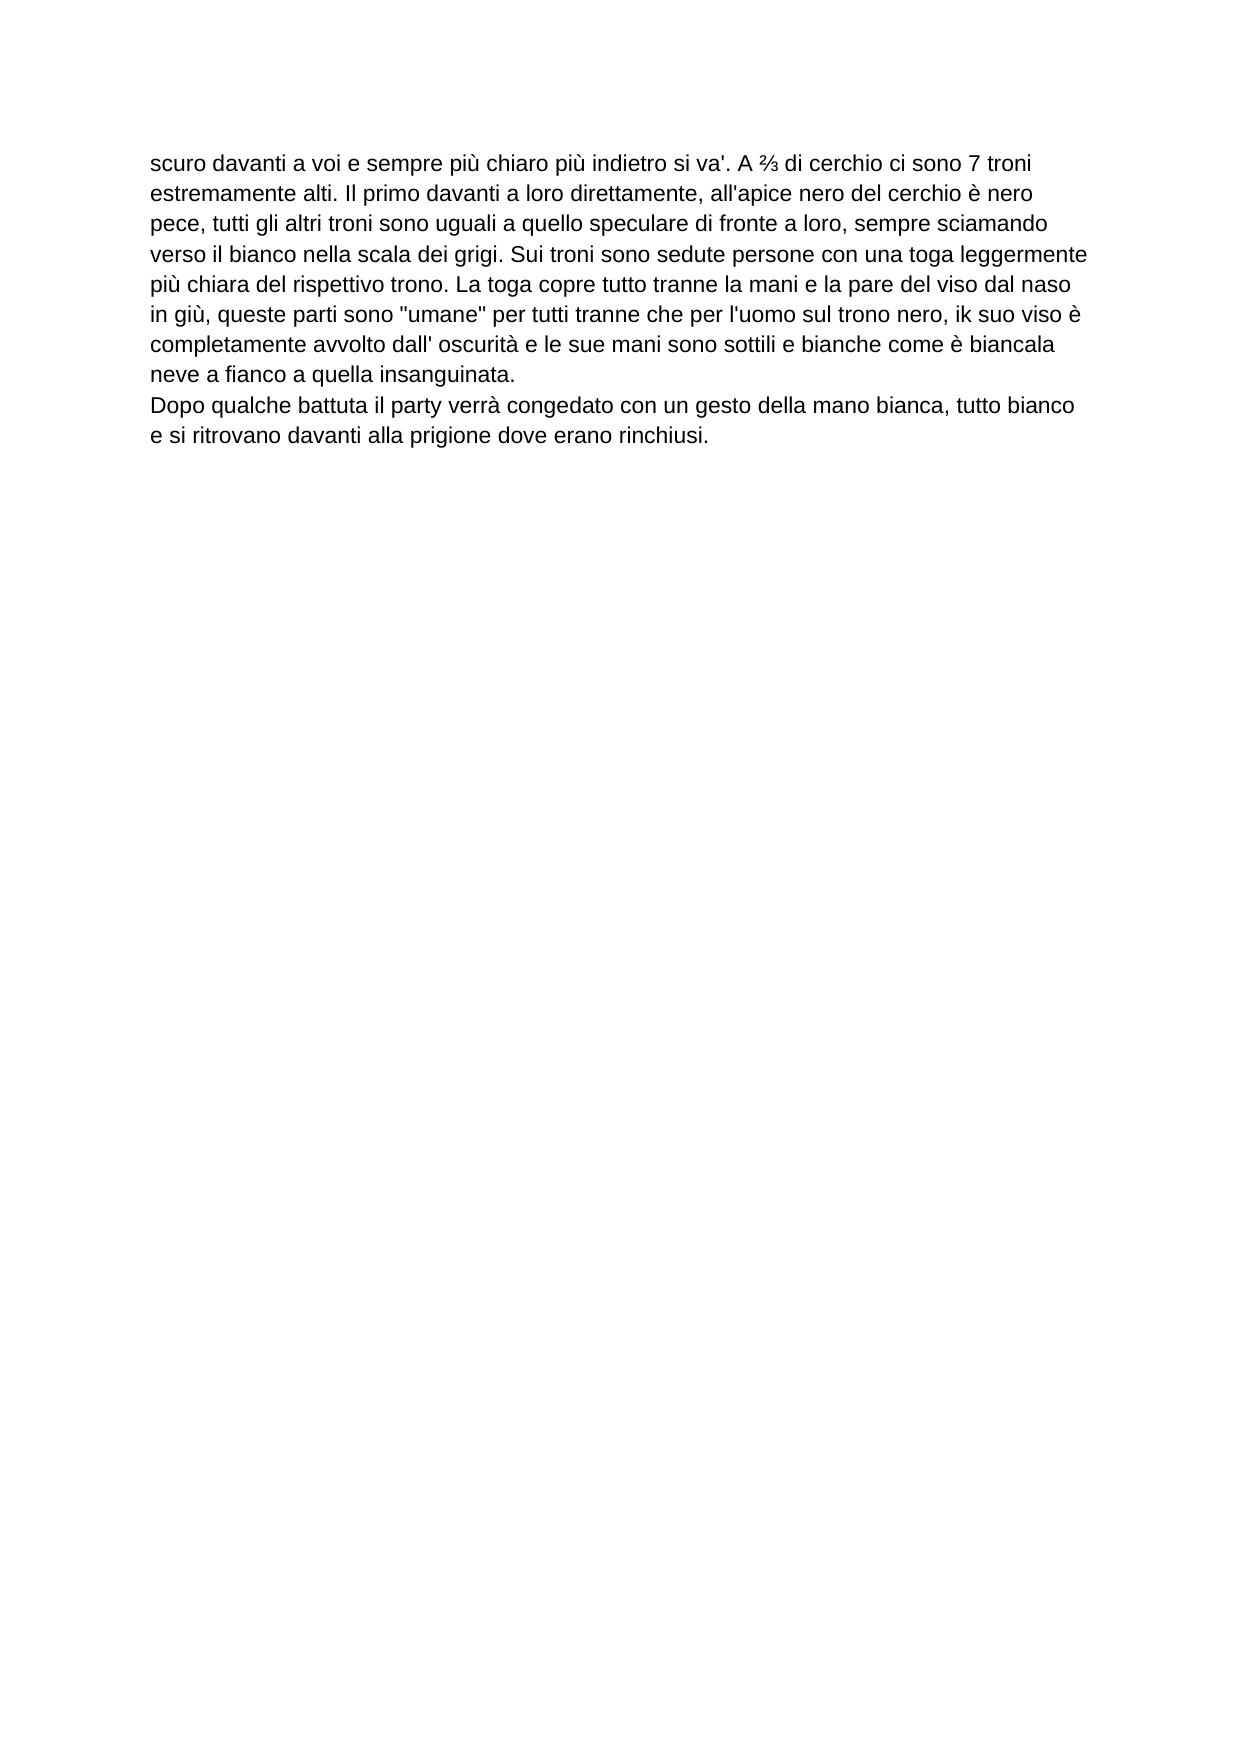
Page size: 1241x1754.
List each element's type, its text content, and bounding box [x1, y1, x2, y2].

text scuro davanti a voi e sempre più chiaro più indietro si va'. A ⅔ di cerchio ci sono 7 troni estremamente alti. Il primo davanti a loro direttamente, all'apice nero del cerchio è nero pece, tutti gli altri troni sono uguali a quello speculare di fronte a loro, sempre sciamando verso il bianco nella scala dei grigi. Sui troni sono sedute persone con una toga leggermente più chiara del rispettivo trono. La toga copre tutto tranne la mani e la pare del viso dal naso in giù, queste parti sono "umane" per tutti tranne che per l'uomo sul trono nero, ik suo viso è completamente avvolto dall' oscurità e le sue mani sono sottili e bianche come è biancala neve a fianco a quella insanguinata. [150, 150, 1090, 388]
text Dopo qualche battuta il party verrà congedato con un gesto della mano bianca, tutto bianco e si ritrovano davanti alla prigione dove erano rinchiusi. [150, 392, 1090, 448]
